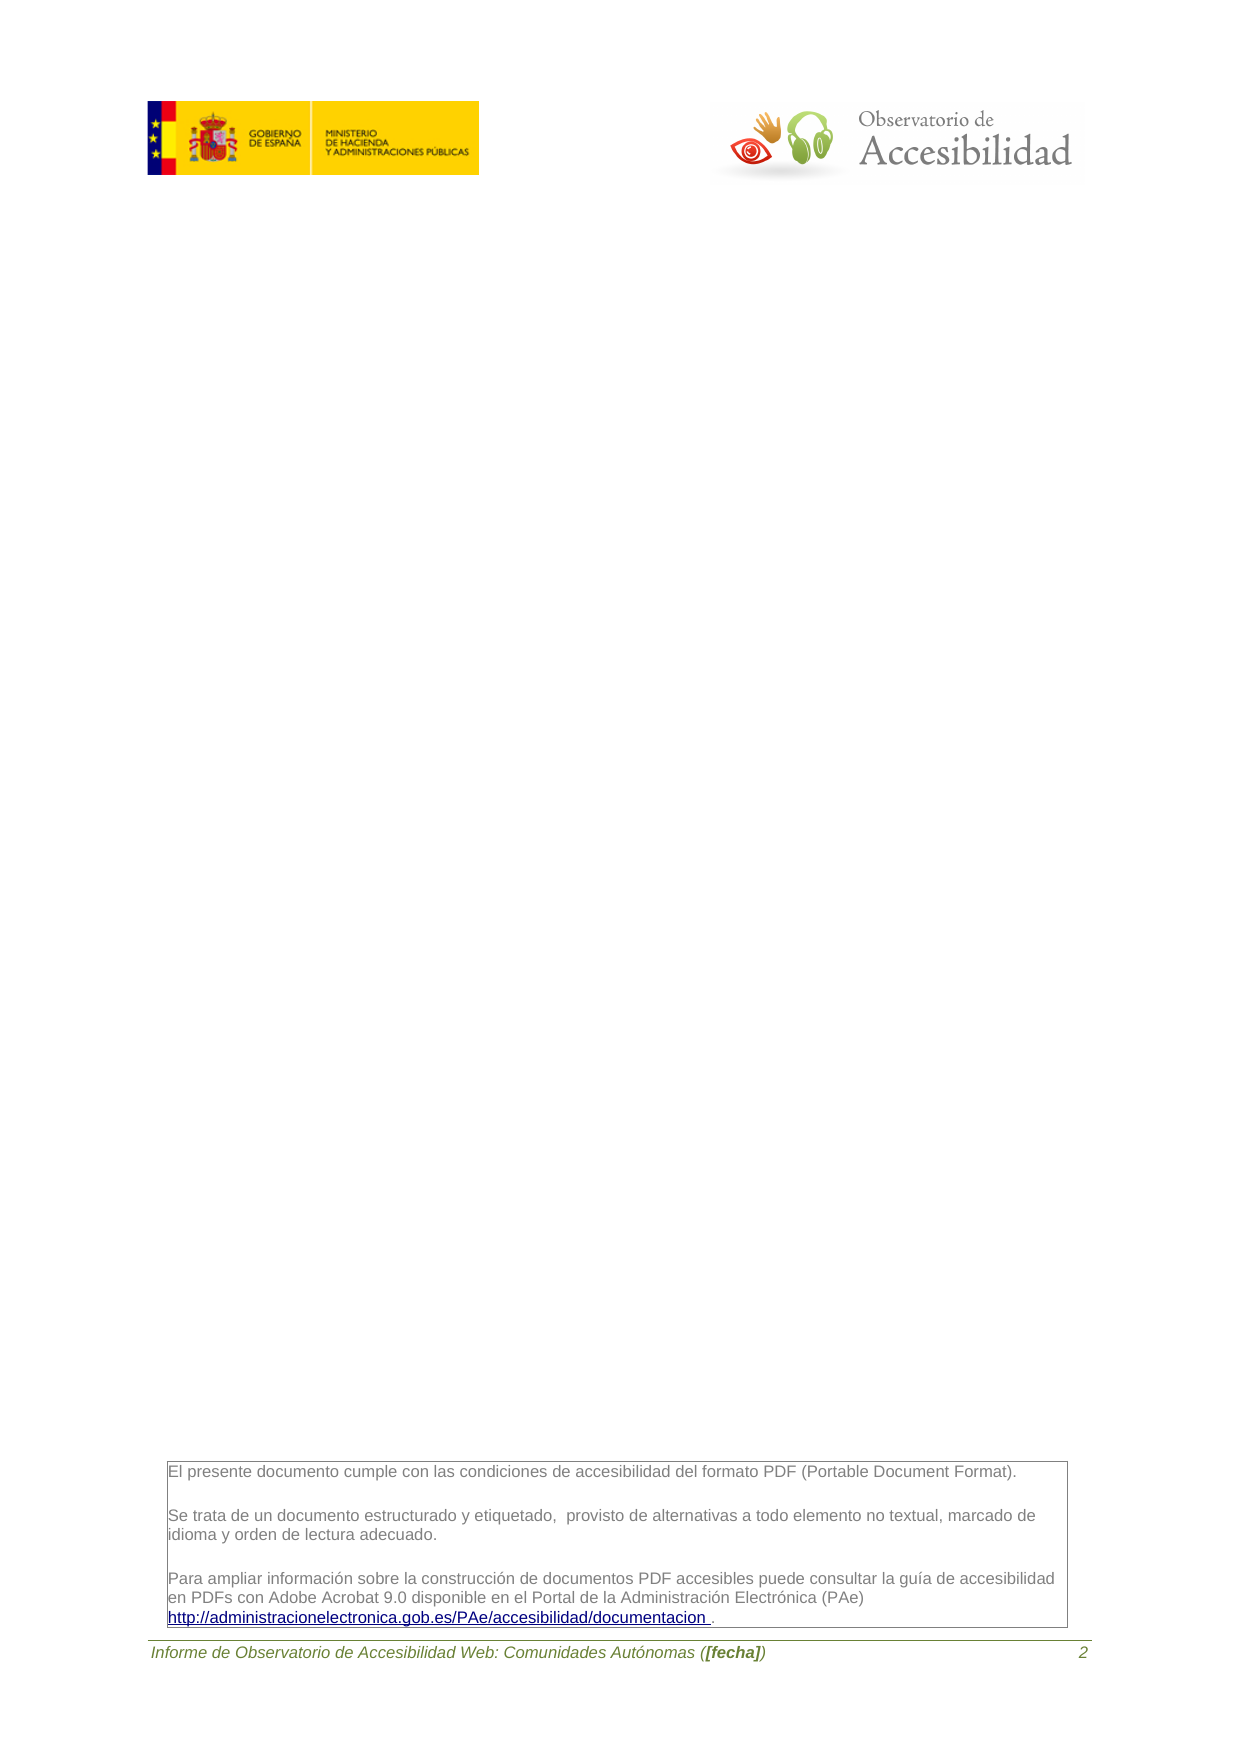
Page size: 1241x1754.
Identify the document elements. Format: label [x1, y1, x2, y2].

picture [710, 102, 1086, 185]
picture [147, 101, 479, 175]
